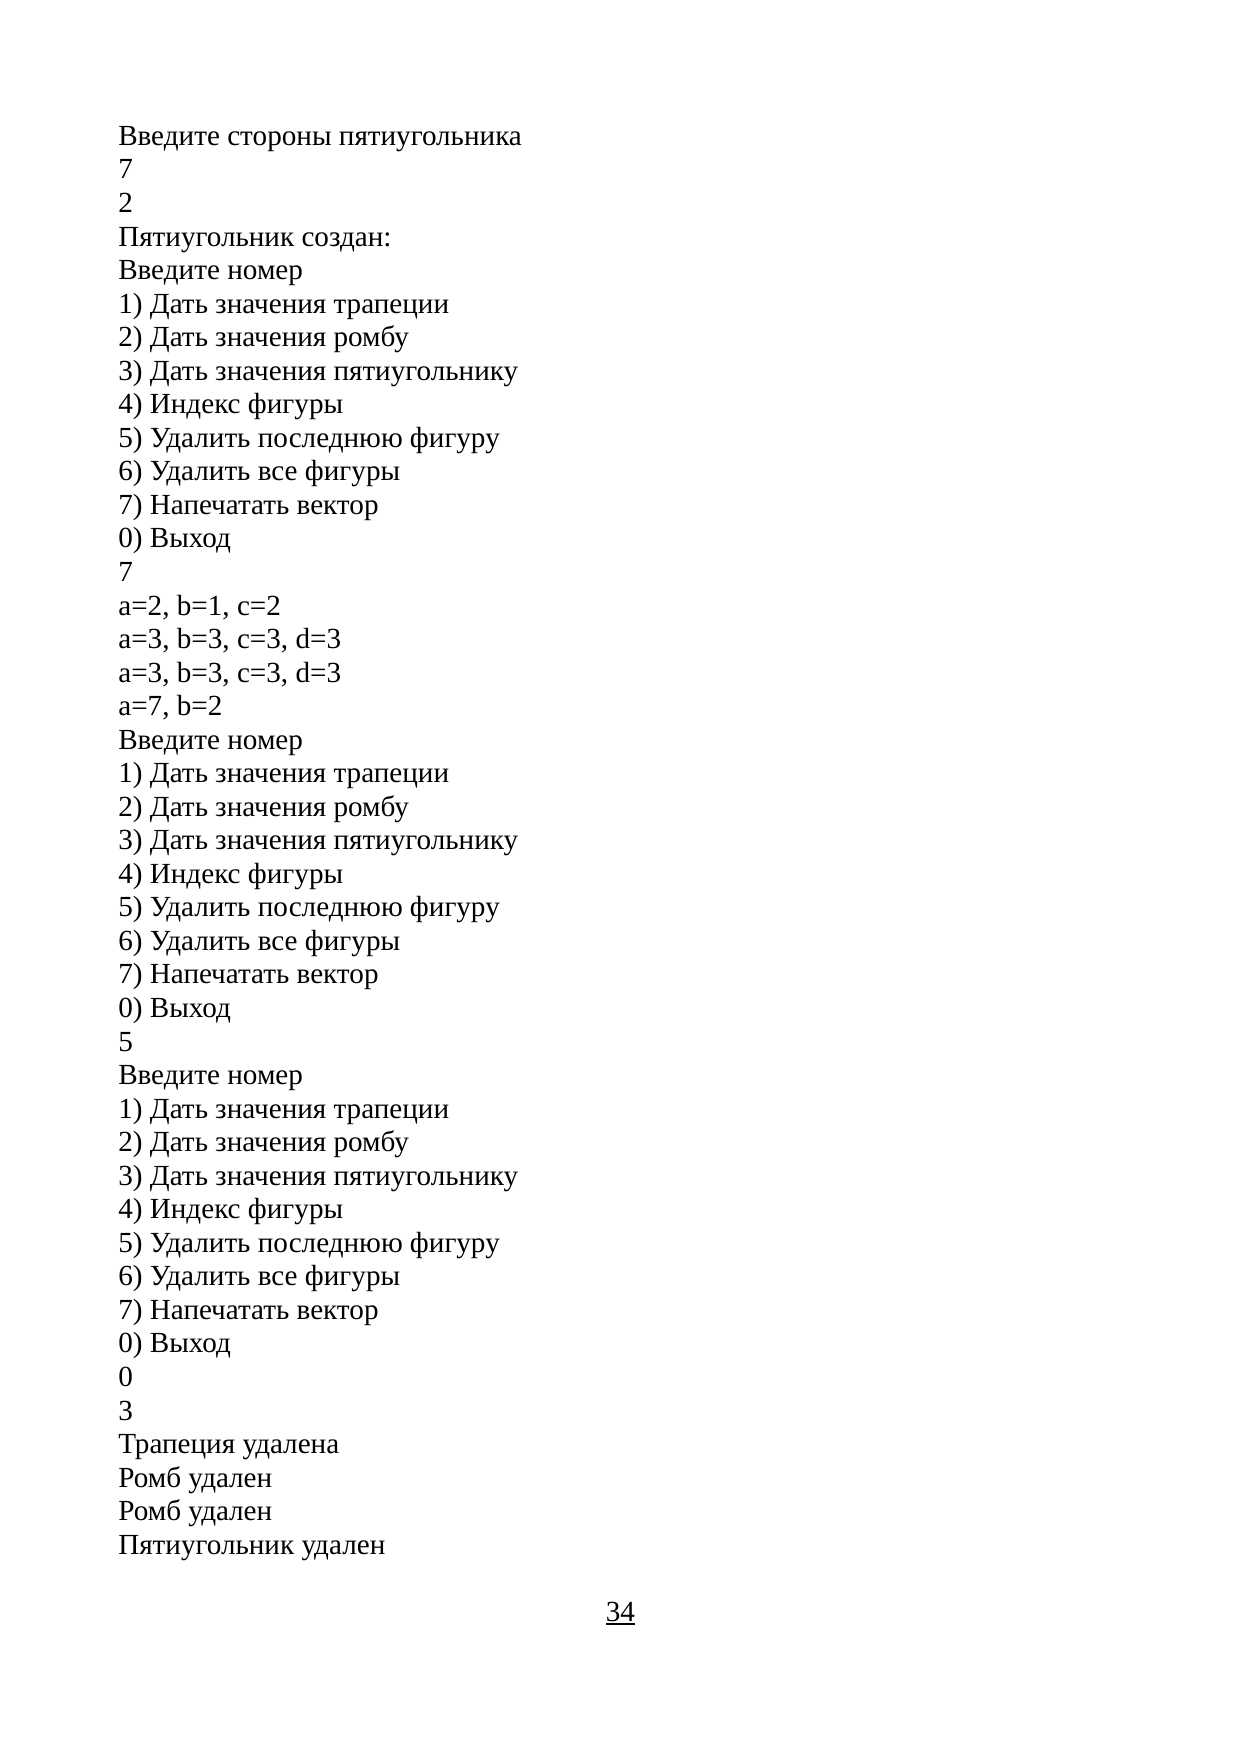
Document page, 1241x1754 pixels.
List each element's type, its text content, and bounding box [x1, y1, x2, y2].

text 3) Дать значения пятиугольнику [118, 822, 1122, 856]
text 1) Дать значения трапеции [118, 286, 1122, 319]
text Трапеция удалена [118, 1426, 1122, 1460]
text 5 [118, 1024, 1122, 1057]
text a=2, b=1, c=2 [118, 588, 1122, 621]
text 1) Дать значения трапеции [118, 1091, 1122, 1124]
text 7) Напечатать вектор [118, 957, 1122, 990]
text 5) Удалить последнюю фигуру [118, 889, 1122, 923]
text 0) Выход [118, 521, 1122, 554]
text 6) Удалить все фигуры [118, 453, 1122, 487]
text 2) Дать значения ромбу [118, 319, 1122, 353]
text 5) Удалить последнюю фигуру [118, 420, 1122, 453]
text Ромб удален [118, 1493, 1122, 1527]
text a=3, b=3, c=3, d=3 [118, 655, 1122, 688]
text 4) Индекс фигуры [118, 856, 1122, 889]
text 2 [118, 185, 1122, 219]
text Введите номер [118, 252, 1122, 286]
text Введите номер [118, 722, 1122, 755]
text 7 [118, 554, 1122, 588]
text Пятиугольник создан: [118, 219, 1122, 252]
text 34 [118, 1594, 1122, 1627]
text 3 [118, 1393, 1122, 1426]
text 4) Индекс фигуры [118, 1191, 1122, 1225]
text Пятиугольник удален [118, 1527, 1122, 1560]
text 4) Индекс фигуры [118, 386, 1122, 420]
text Введите стороны пятиугольника [118, 118, 1122, 152]
text a=7, b=2 [118, 688, 1122, 722]
text 6) Удалить все фигуры [118, 923, 1122, 957]
text 2) Дать значения ромбу [118, 1124, 1122, 1158]
text a=3, b=3, c=3, d=3 [118, 621, 1122, 655]
text 0) Выход [118, 1326, 1122, 1359]
text 5) Удалить последнюю фигуру [118, 1225, 1122, 1258]
text 2) Дать значения ромбу [118, 789, 1122, 822]
text 0 [118, 1359, 1122, 1393]
text Введите номер [118, 1057, 1122, 1091]
text 6) Удалить все фигуры [118, 1258, 1122, 1292]
text 7 [118, 152, 1122, 185]
text 3) Дать значения пятиугольнику [118, 353, 1122, 386]
text Ромб удален [118, 1460, 1122, 1493]
text 7) Напечатать вектор [118, 1292, 1122, 1326]
text 7) Напечатать вектор [118, 487, 1122, 521]
text 1) Дать значения трапеции [118, 755, 1122, 789]
text 0) Выход [118, 990, 1122, 1024]
text 3) Дать значения пятиугольнику [118, 1158, 1122, 1191]
